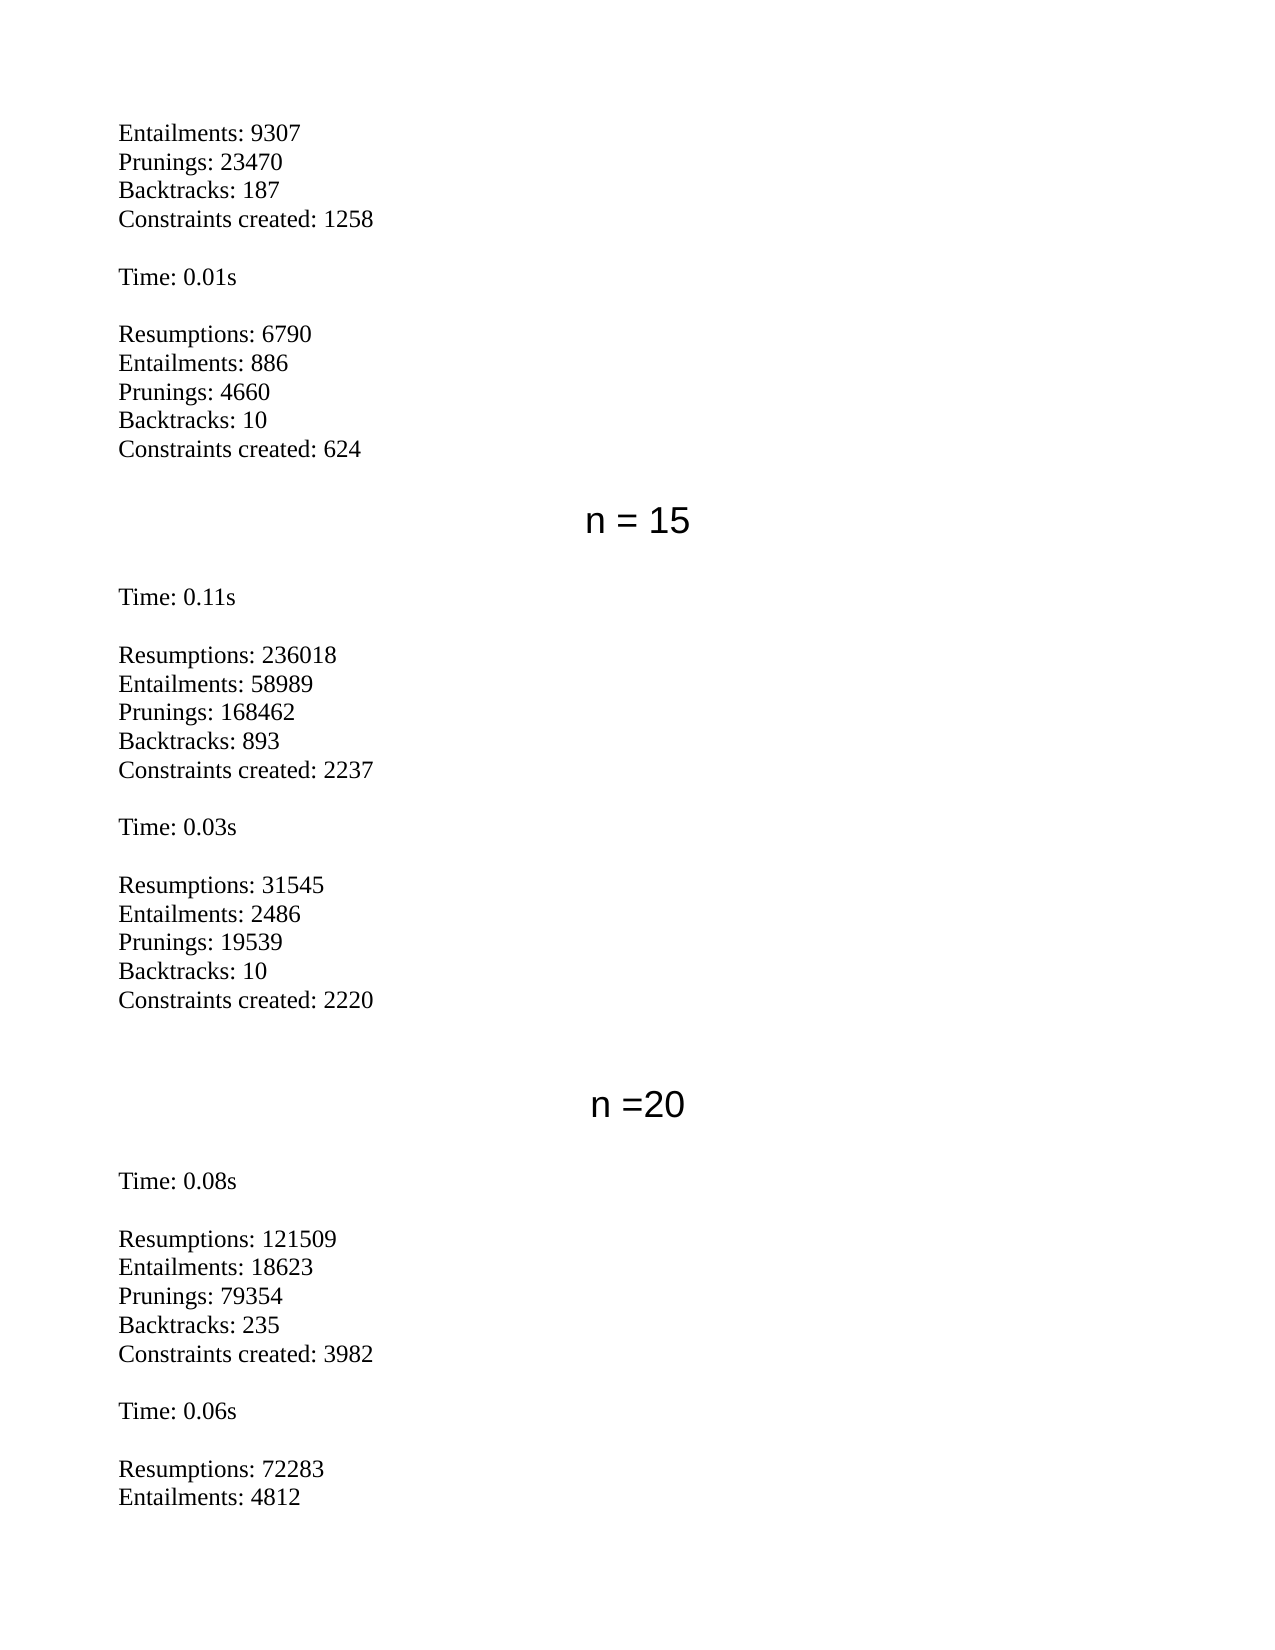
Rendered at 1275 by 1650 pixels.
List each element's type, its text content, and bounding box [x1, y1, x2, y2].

subtitle n = 15 [118, 498, 1157, 541]
text Entailments: 58989 [118, 669, 1157, 697]
text Backtracks: 893 [118, 726, 1157, 755]
text Resumptions: 6790 [118, 319, 1157, 348]
text Time: 0.01s [118, 262, 1157, 291]
text Prunings: 79354 [118, 1281, 1157, 1310]
text Prunings: 168462 [118, 697, 1157, 726]
text Constraints created: 624 [118, 434, 1157, 463]
text Backtracks: 10 [118, 956, 1157, 985]
text Entailments: 886 [118, 348, 1157, 377]
text Resumptions: 236018 [118, 640, 1157, 669]
text Time: 0.06s [118, 1396, 1157, 1425]
text Entailments: 2486 [118, 899, 1157, 927]
text Resumptions: 72283 [118, 1454, 1157, 1482]
text Prunings: 4660 [118, 377, 1157, 406]
text Entailments: 18623 [118, 1252, 1157, 1281]
text Prunings: 23470 [118, 147, 1157, 176]
text Constraints created: 3982 [118, 1339, 1157, 1367]
text Time: 0.03s [118, 812, 1157, 841]
text Entailments: 9307 [118, 118, 1157, 147]
text Backtracks: 235 [118, 1310, 1157, 1339]
text Constraints created: 2237 [118, 755, 1157, 784]
text Entailments: 4812 [118, 1482, 1157, 1511]
subtitle n =20 [118, 1082, 1157, 1125]
text Resumptions: 31545 [118, 870, 1157, 899]
text Constraints created: 1258 [118, 204, 1157, 233]
text Backtracks: 187 [118, 176, 1157, 204]
text Time: 0.08s [118, 1166, 1157, 1195]
text Time: 0.11s [118, 582, 1157, 611]
text Prunings: 19539 [118, 927, 1157, 956]
text Constraints created: 2220 [118, 985, 1157, 1014]
text Backtracks: 10 [118, 406, 1157, 434]
text Resumptions: 121509 [118, 1224, 1157, 1252]
